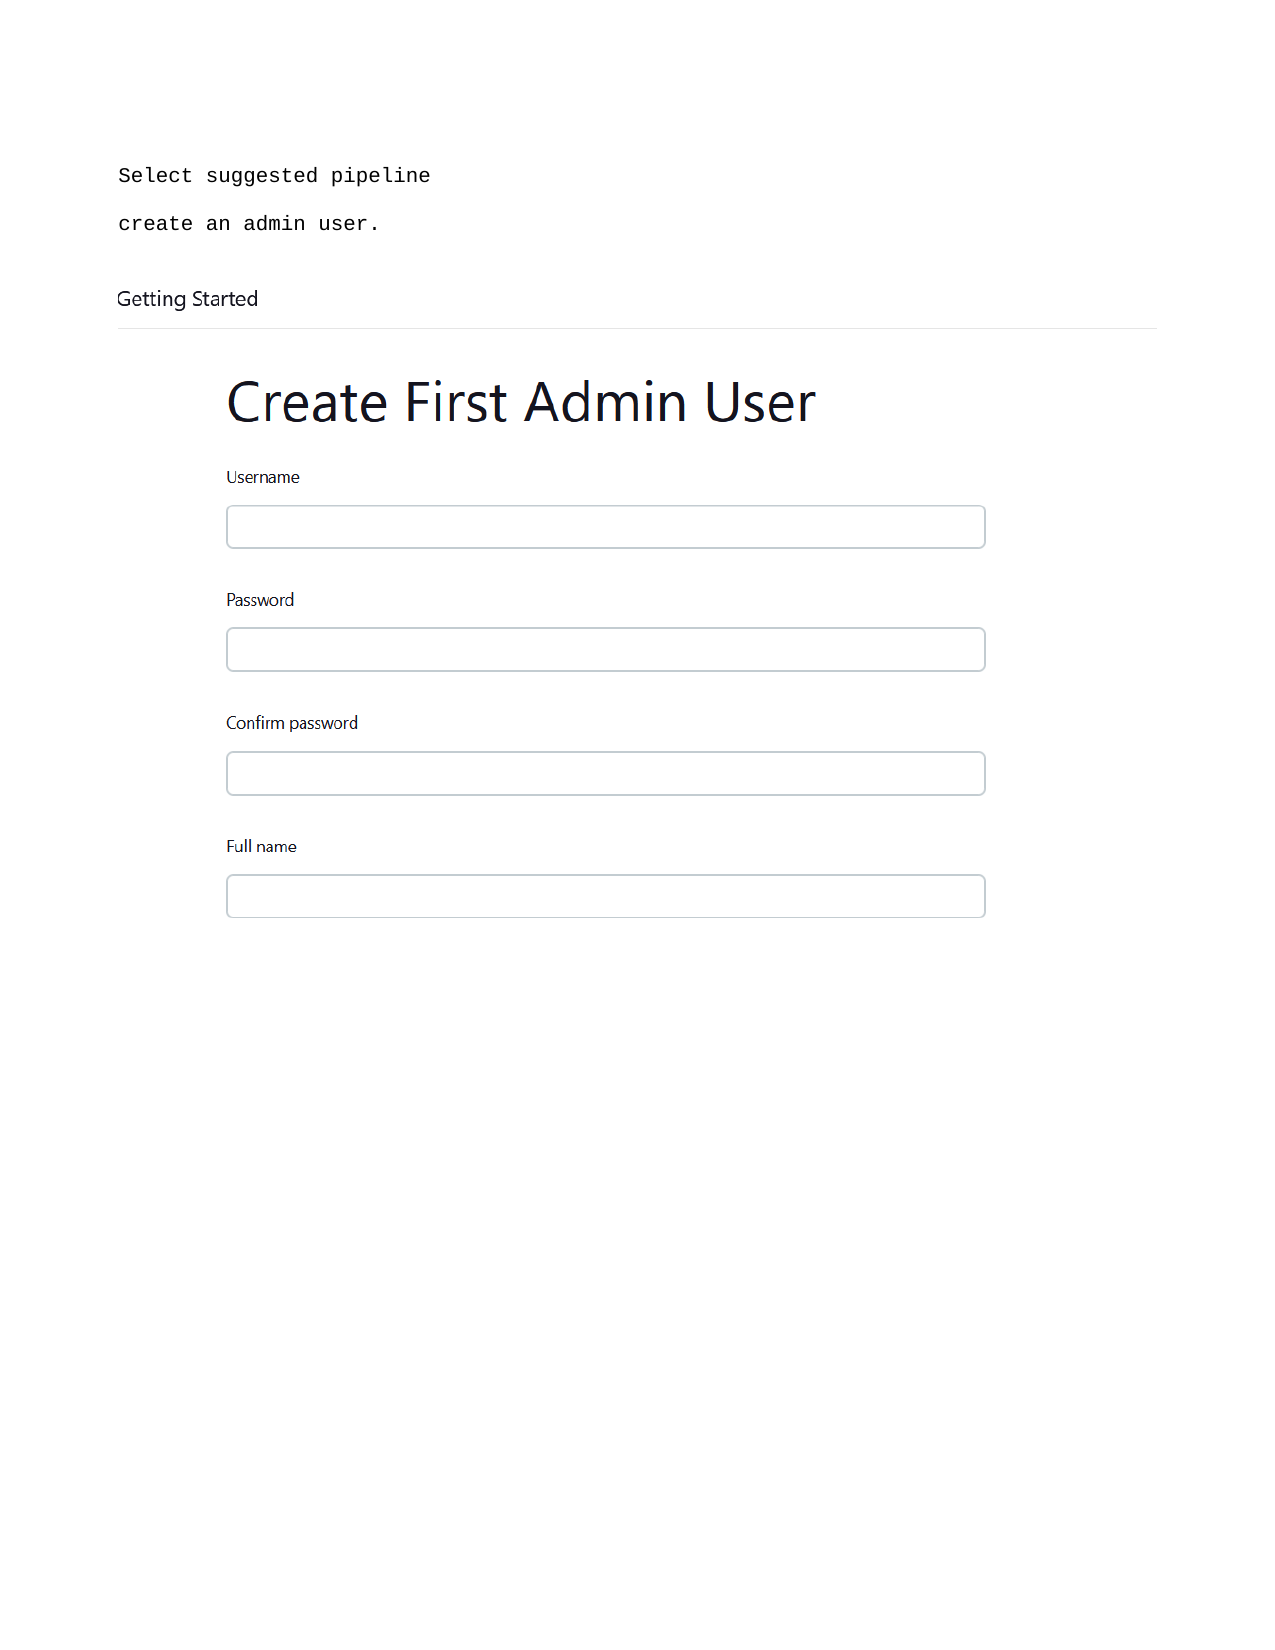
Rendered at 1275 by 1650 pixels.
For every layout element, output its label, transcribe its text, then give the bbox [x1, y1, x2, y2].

text Select suggested pipeline [118, 165, 1157, 189]
text create an admin user. [118, 213, 1157, 236]
picture [118, 283, 1157, 935]
